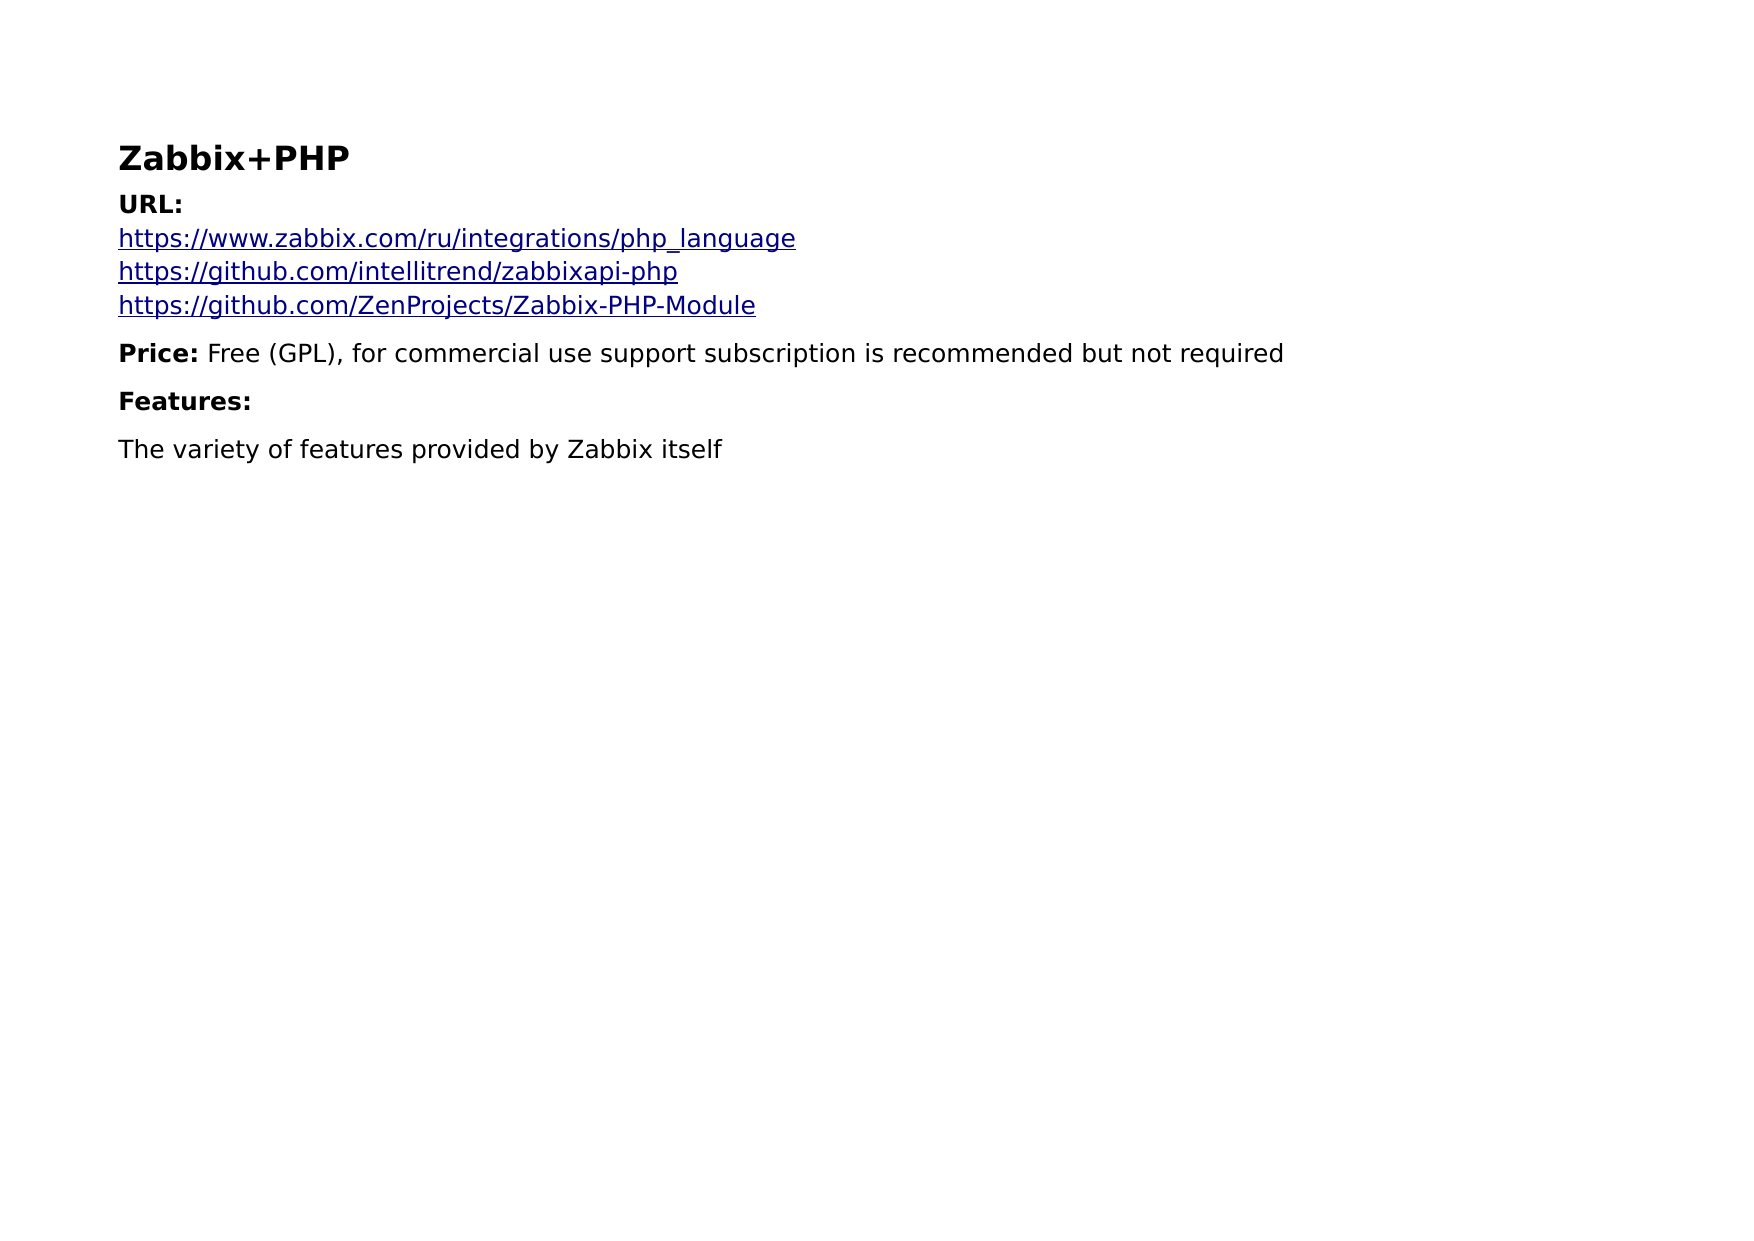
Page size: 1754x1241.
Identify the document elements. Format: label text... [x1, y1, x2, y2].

text Features: [118, 387, 1636, 416]
text Price: Free (GPL), for commercial use support subscription is recommended but not required [118, 339, 1636, 368]
subtitle Zabbix+PHP [118, 139, 1636, 178]
text The variety of features provided by Zabbix itself [118, 435, 1636, 464]
text URL: https://www.zabbix.com/ru/integrations/php_language https://github.com/intellitrend/zabbixapi-php https://github.com/ZenProjects/Zabbix-PHP-Module [118, 190, 1636, 320]
